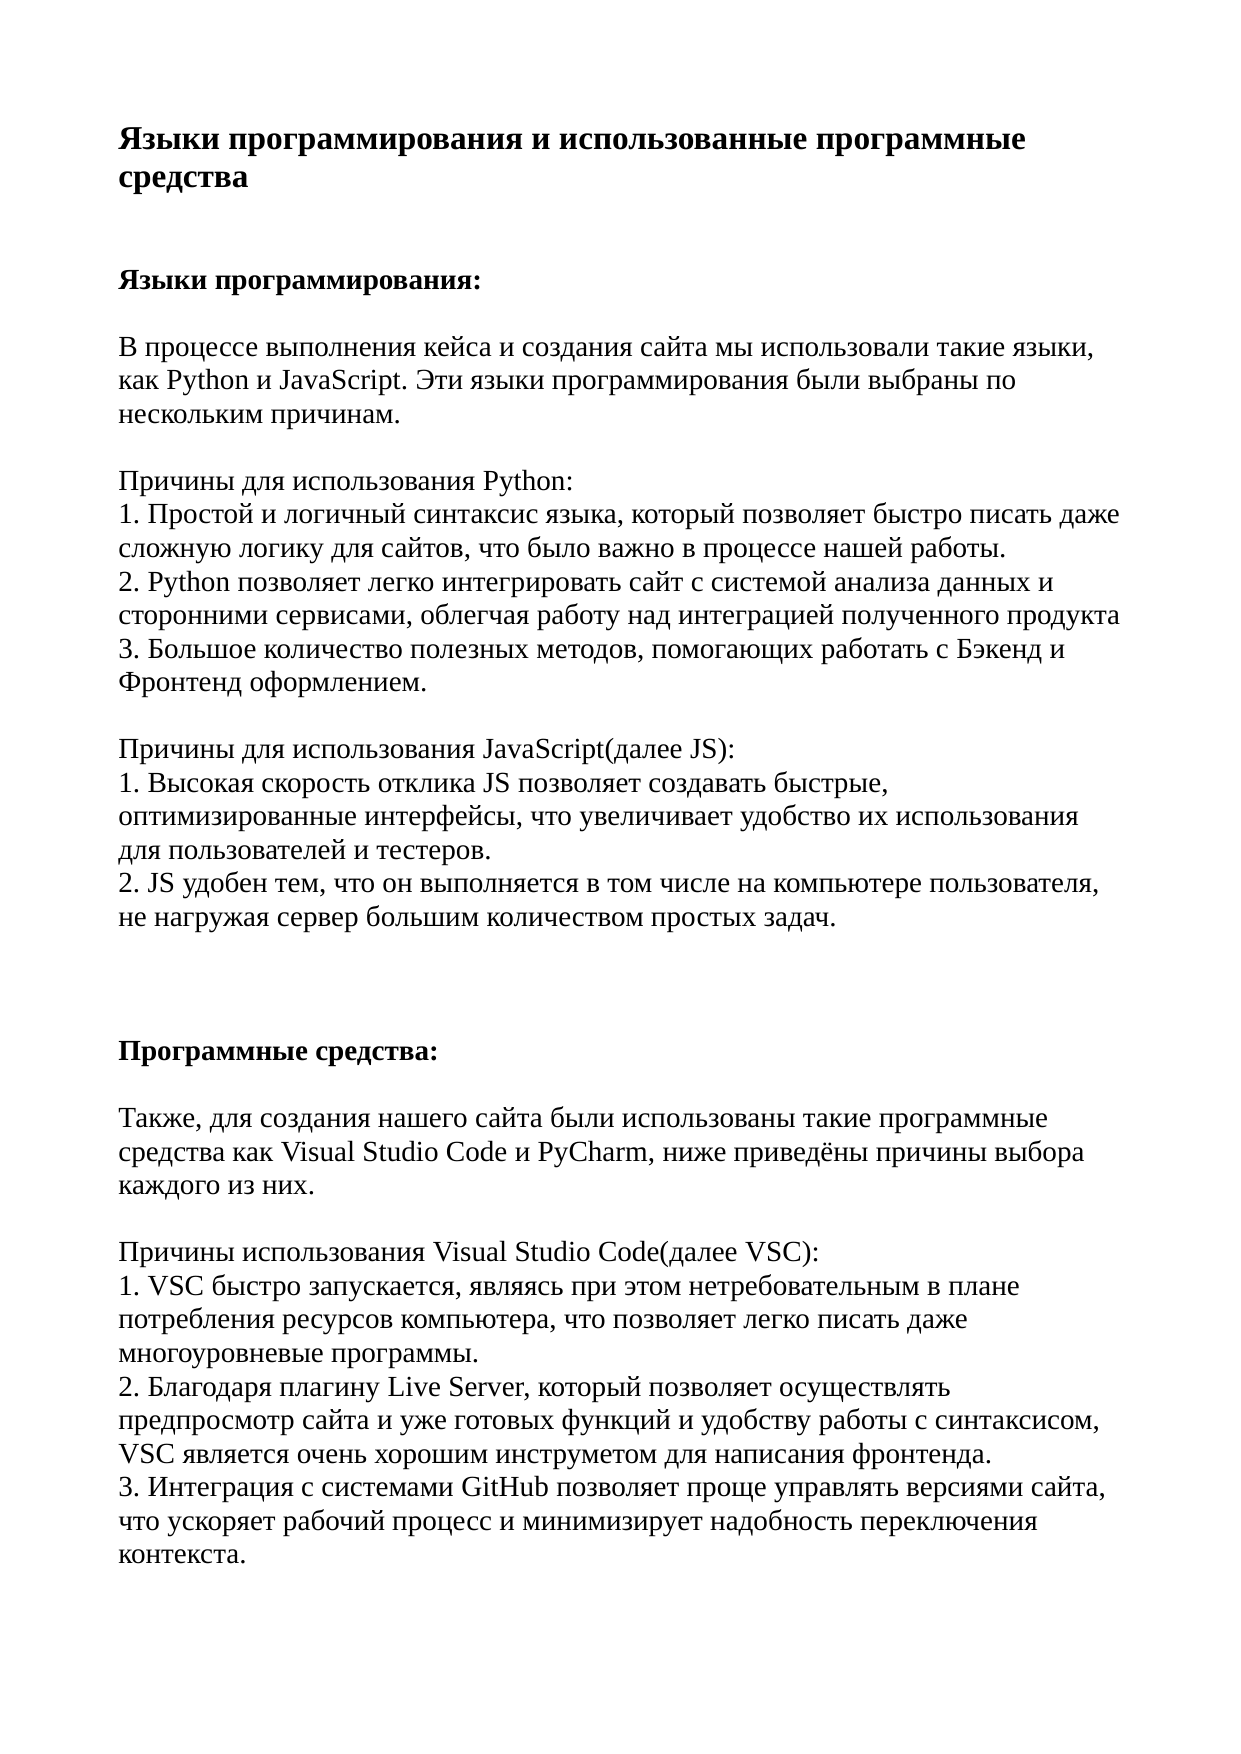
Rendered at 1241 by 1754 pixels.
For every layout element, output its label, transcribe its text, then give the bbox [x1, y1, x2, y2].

text 1. Простой и логичный синтаксис языка, который позволяет быстро писать даже сложную логику для сайтов, что было важно в процессе нашей работы. [118, 497, 1122, 564]
text Также, для создания нашего сайта были использованы такие программные средства как Visual Studio Code и PyCharm, ниже приведёны причины выбора каждого из них. [118, 1100, 1122, 1201]
text Причины использования Visual Studio Code(далее VSC): [118, 1234, 1122, 1268]
text 2. Благодаря плагину Live Server, который позволяет осуществлять предпросмотр сайта и уже готовых функций и удобству работы с синтаксисом, VSC является очень хорошим инструметом для написания фронтенда. [118, 1369, 1122, 1469]
text Языки программирования: [118, 262, 1122, 295]
text 3. Большое количество полезных методов, помогающих работать с Бэкенд и Фронтенд оформлением. [118, 631, 1122, 698]
text Причины для использования JavaScript(далее JS): [118, 731, 1122, 765]
text 3. Интеграция с системами GitHub позволяет проще управлять версиями сайта, что ускоряет рабочий процесс и минимизирует надобность переключения контекста. [118, 1469, 1122, 1570]
text Языки программирования и использованные программные средства [118, 118, 1122, 195]
text Причины для использования Python: [118, 463, 1122, 497]
text 2. Python позволяет легко интегрировать сайт с системой анализа данных и сторонними сервисами, облегчая работу над интеграцией полученного продукта [118, 564, 1122, 631]
text Программные средства: [118, 1033, 1122, 1067]
text 1. VSC быстро запускается, являясь при этом нетребовательным в плане потребления ресурсов компьютера, что позволяет легко писать даже многоуровневые программы. [118, 1268, 1122, 1369]
text В процессе выполнения кейса и создания сайта мы использовали такие языки, как Python и JavaScript. Эти языки программирования были выбраны по нескольким причинам. [118, 329, 1122, 429]
text 1. Высокая скорость отклика JS позволяет создавать быстрые, оптимизированные интерфейсы, что увеличивает удобство их использования для пользователей и тестеров. [118, 765, 1122, 866]
text 2. JS удобен тем, что он выполняется в том числе на компьютере пользователя, не нагружая сервер большим количеством простых задач. [118, 866, 1122, 933]
